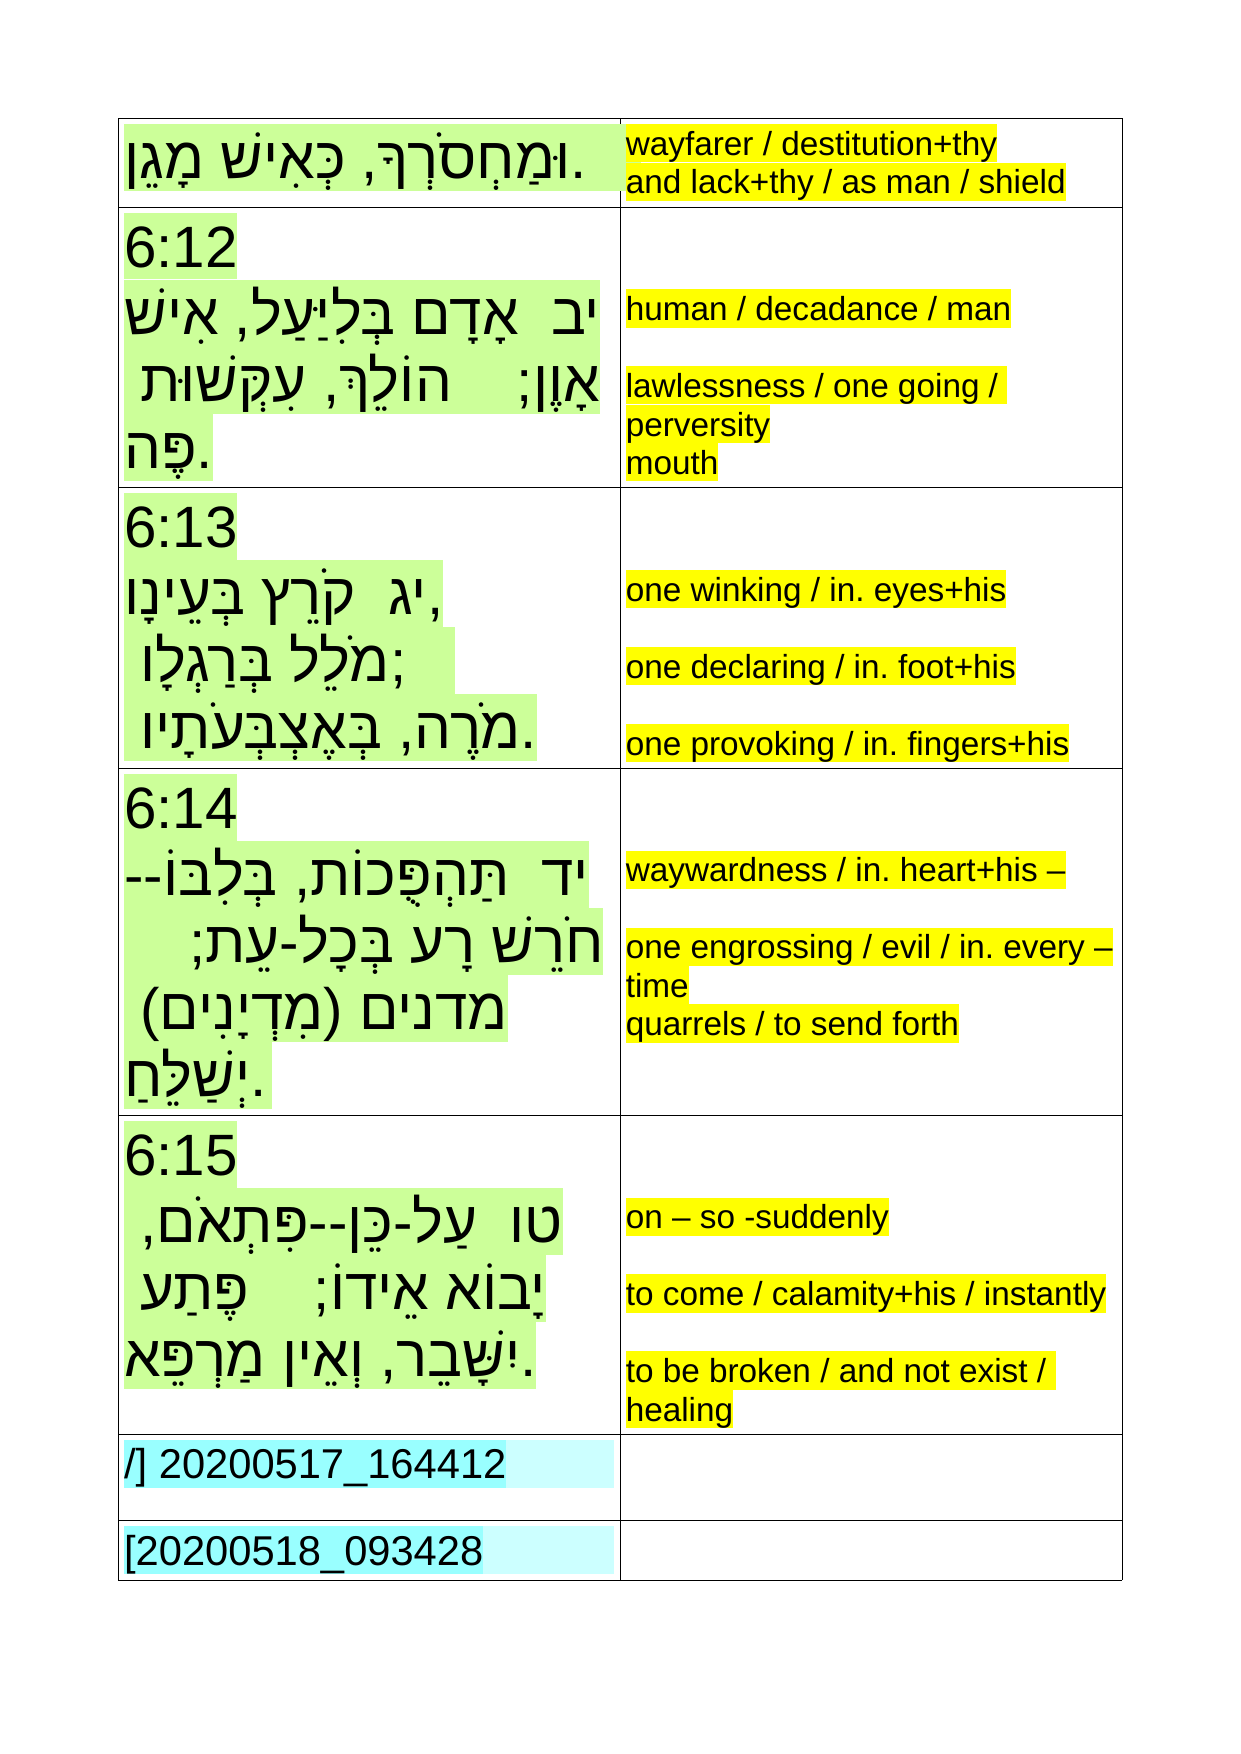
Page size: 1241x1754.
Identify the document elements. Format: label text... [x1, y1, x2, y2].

table_cell 6:12 יב אָדָם בְּלִיַּעַל, אִישׁ אָוֶן; הוֹלֵךְ, עִקְּשׁוּת פֶּה. [119, 208, 620, 487]
table_cell [621, 1521, 1122, 1580]
table_cell on – so -suddenly to come / calamity+his / instantly to be broken / and not exist / healing [621, 1116, 1122, 1434]
table_cell 6:14 יד תַּהְפֻּכוֹת, בְּלִבּוֹ--חֹרֵשׁ רָע בְּכָל-עֵת; מדנים (מִדְיָנִים) יְשַׁלֵּחַ. [119, 769, 620, 1115]
table_cell [621, 1435, 1122, 1520]
table_cell 6:15 טו עַל-כֵּן--פִּתְאֹם, יָבוֹא אֵידוֹ; פֶּתַע יִשָּׁבֵר, וְאֵין מַרְפֵּא. [119, 1116, 620, 1434]
table_cell 6:11 וּבָא-כִמְהַלֵּךְ רֵאשֶׁךָ; וּמַחְסֹרְךָ, כְּאִישׁ מָגֵן. [119, 119, 620, 207]
table_cell waywardness / in. heart+his – one engrossing / evil / in. every – time quarrels / to send forth [621, 769, 1122, 1115]
table_cell 6:13 יג קֹרֵץ בְּעֵינָו, מֹלֵל בְּרַגְלָו; מֹרֶה, בְּאֶצְבְּעֹתָיו. [119, 488, 620, 768]
table_cell [20200518_093428 [119, 1521, 620, 1580]
table_cell /] 20200517_164412 [119, 1435, 620, 1520]
table_cell human / decadance / man lawlessness / one going / perversity mouth [621, 208, 1122, 487]
table_cell wayfarer / destitution+thy and lack+thy / as man / shield [621, 119, 1122, 207]
table_cell one winking / in. eyes+his one declaring / in. foot+his one provoking / in. fingers+his [621, 488, 1122, 768]
